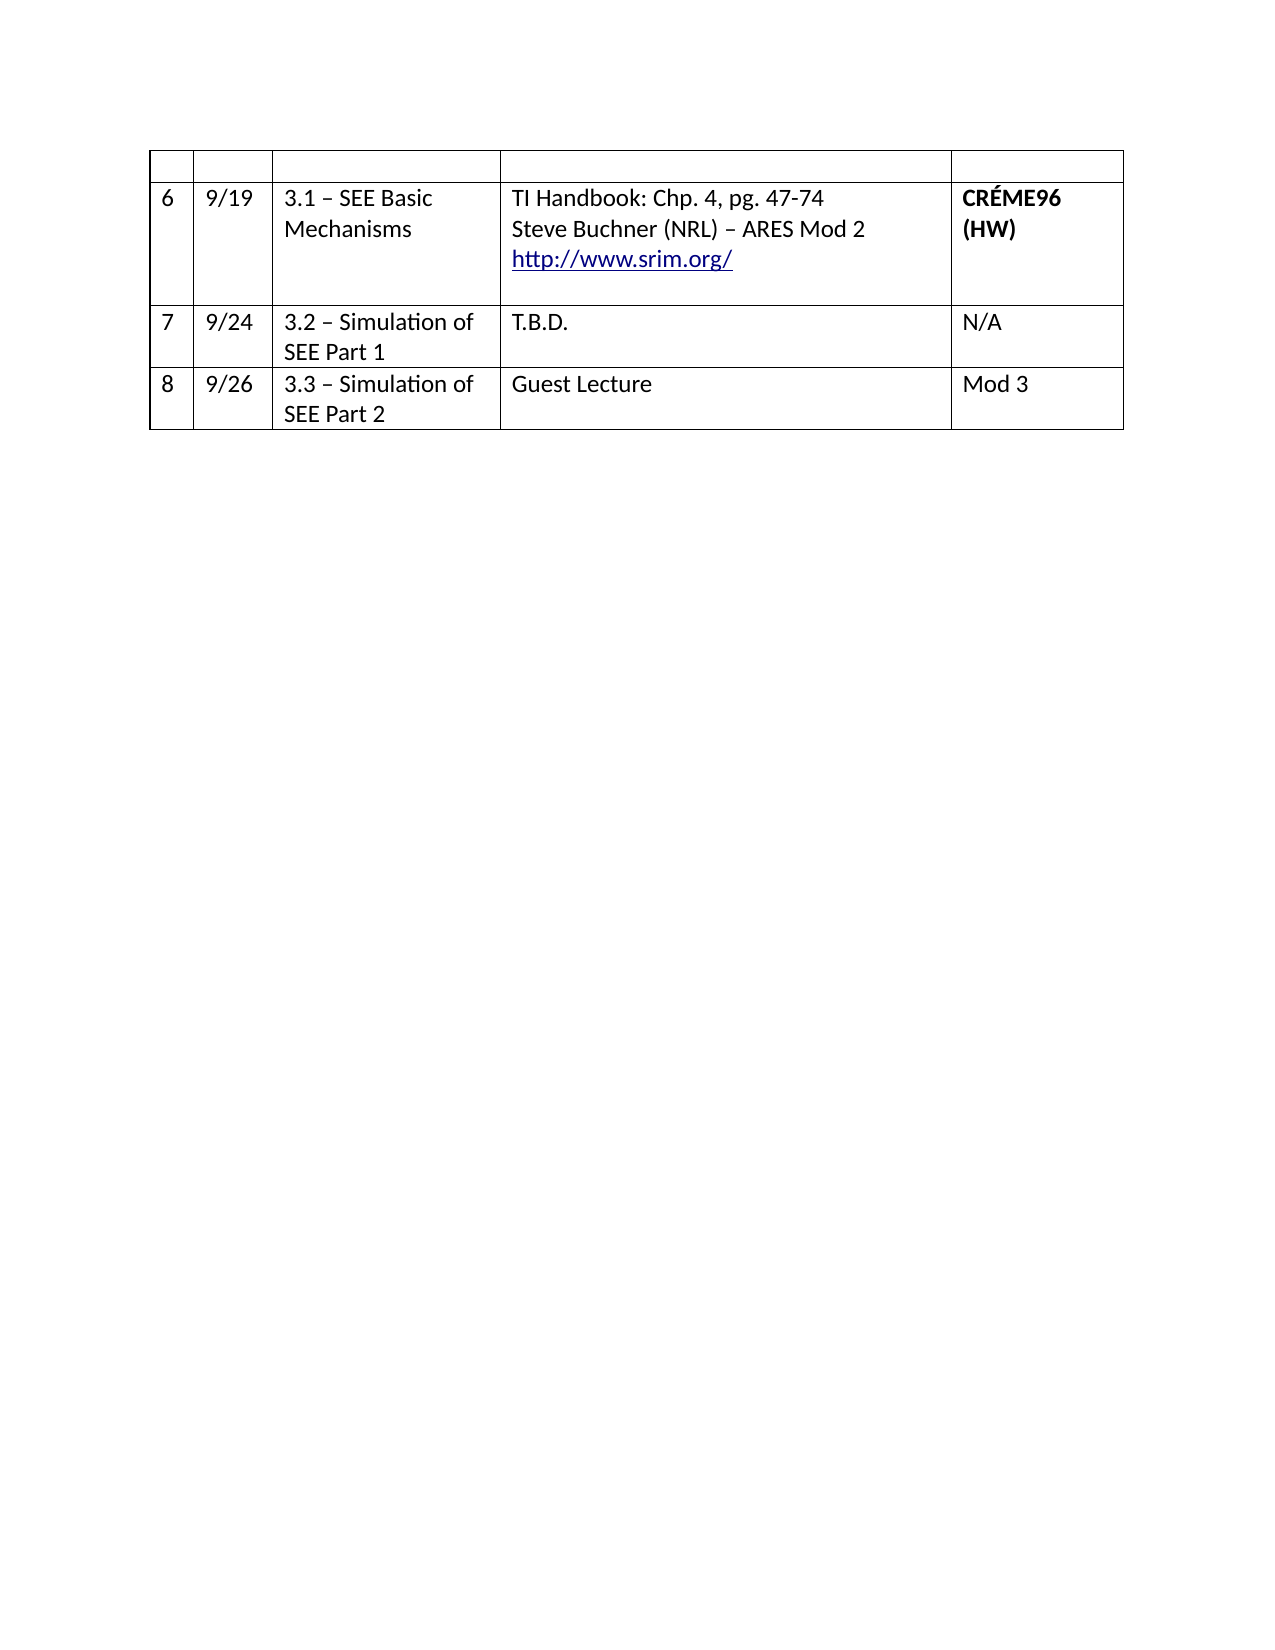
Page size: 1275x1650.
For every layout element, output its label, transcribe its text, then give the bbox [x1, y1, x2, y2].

table_cell 9/26 [194, 368, 272, 429]
table_cell N/A [952, 306, 1123, 367]
table_cell [273, 151, 500, 182]
table_cell 3.2 – Simulation of SEE Part 1 [273, 306, 500, 367]
table_cell [194, 151, 272, 182]
table_cell T.B.D. [501, 306, 951, 367]
table_cell 3.3 – Simulation of SEE Part 2 [273, 368, 500, 429]
table_cell 3.1 – SEE Basic Mechanisms [273, 183, 500, 305]
table_cell 6 [151, 183, 193, 305]
table_cell [952, 151, 1123, 182]
table_cell 8 [151, 368, 193, 429]
table_cell 7 [151, 306, 193, 367]
table_cell CRÉME96 (HW) [952, 183, 1123, 305]
table_cell [151, 151, 193, 182]
table_cell [501, 151, 951, 182]
table_cell Mod 3 [952, 368, 1123, 429]
table_cell TI Handbook: Chp. 4, pg. 47-74 Steve Buchner (NRL) – ARES Mod 2 http://www.srim.org/ [501, 183, 951, 305]
table_cell Guest Lecture [501, 368, 951, 429]
table_cell 9/19 [194, 183, 272, 305]
table_cell 9/24 [194, 306, 272, 367]
